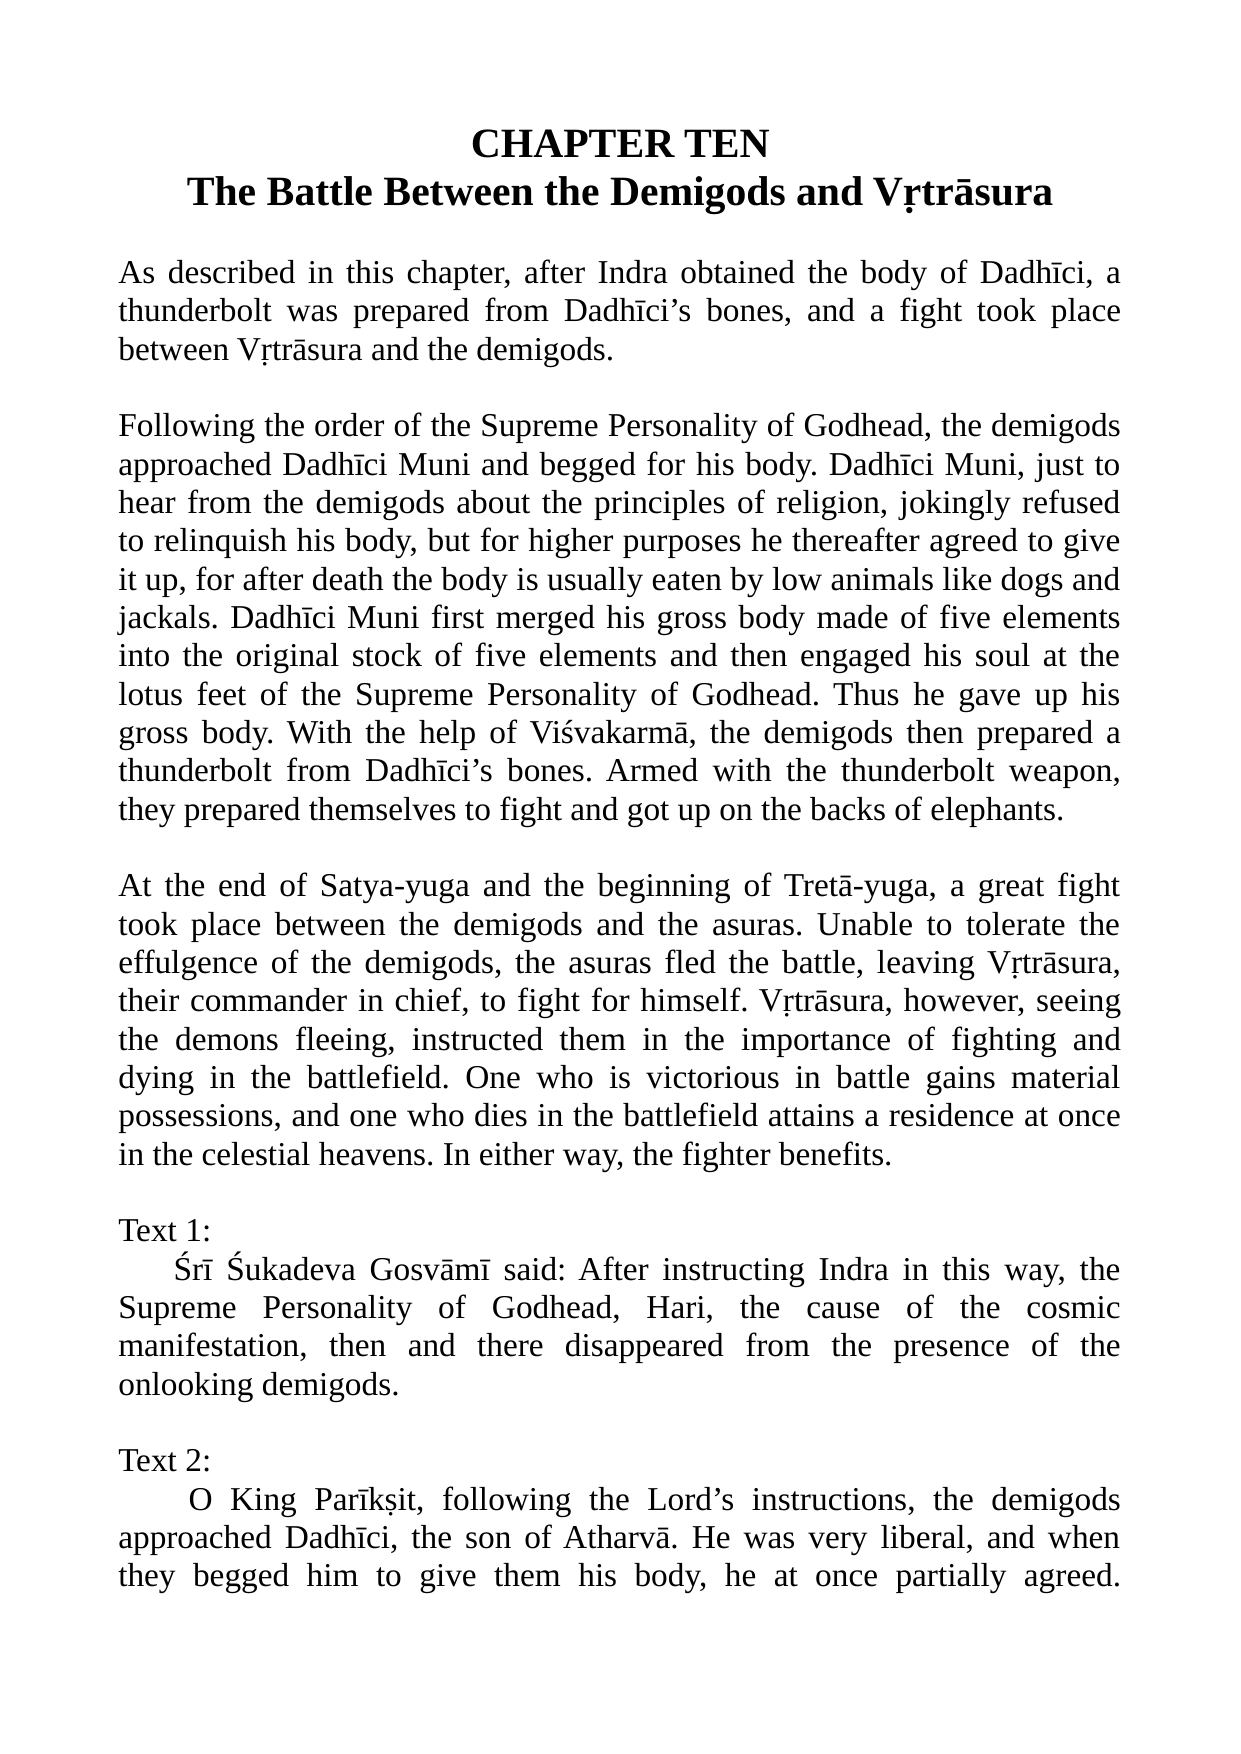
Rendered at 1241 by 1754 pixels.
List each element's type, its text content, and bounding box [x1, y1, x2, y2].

text As described in this chapter, after Indra obtained the body of Dadhīci, a thunderbolt was prepared from Dadhīci’s bones, and a fight took place between Vṛtrāsura and the demigods. [118, 252, 1122, 367]
text At the end of Satya-yuga and the beginning of Tretā-yuga, a great fight took place between the demigods and the asuras. Unable to tolerate the effulgence of the demigods, the asuras fled the battle, leaving Vṛtrāsura, their commander in chief, to fight for himself. Vṛtrāsura, however, seeing the demons fleeing, instructed them in the importance of fighting and dying in the battlefield. One who is victorious in battle gains material possessions, and one who dies in the battlefield attains a residence at once in the celestial heavens. In either way, the fighter benefits. [118, 866, 1122, 1172]
text The Battle Between the Demigods and Vṛtrāsura [118, 166, 1122, 214]
text Text 1: [118, 1211, 1122, 1249]
text O King Parīkṣit, following the Lord’s instructions, the demigods approached Dadhīci, the son of Atharvā. He was very liberal, and when they begged him to give them his body, he at once partially agreed. [118, 1479, 1122, 1594]
text Śrī Śukadeva Gosvāmī said: After instructing Indra in this way, the Supreme Personality of Godhead, Hari, the cause of the cosmic manifestation, then and there disappeared from the presence of the onlooking demigods. [118, 1249, 1122, 1402]
text Text 2: [118, 1441, 1122, 1479]
text CHAPTER TEN [118, 118, 1122, 166]
text Following the order of the Supreme Personality of Godhead, the demigods approached Dadhīci Muni and begged for his body. Dadhīci Muni, just to hear from the demigods about the principles of religion, jokingly refused to relinquish his body, but for higher purposes he thereafter agreed to give it up, for after death the body is usually eaten by low animals like dogs and jackals. Dadhīci Muni first merged his gross body made of five elements into the original stock of five elements and then engaged his soul at the lotus feet of the Supreme Personality of Godhead. Thus he gave up his gross body. With the help of Viśvakarmā, the demigods then prepared a thunderbolt from Dadhīci’s bones. Armed with the thunderbolt weapon, they prepared themselves to fight and got up on the backs of elephants. [118, 406, 1122, 827]
